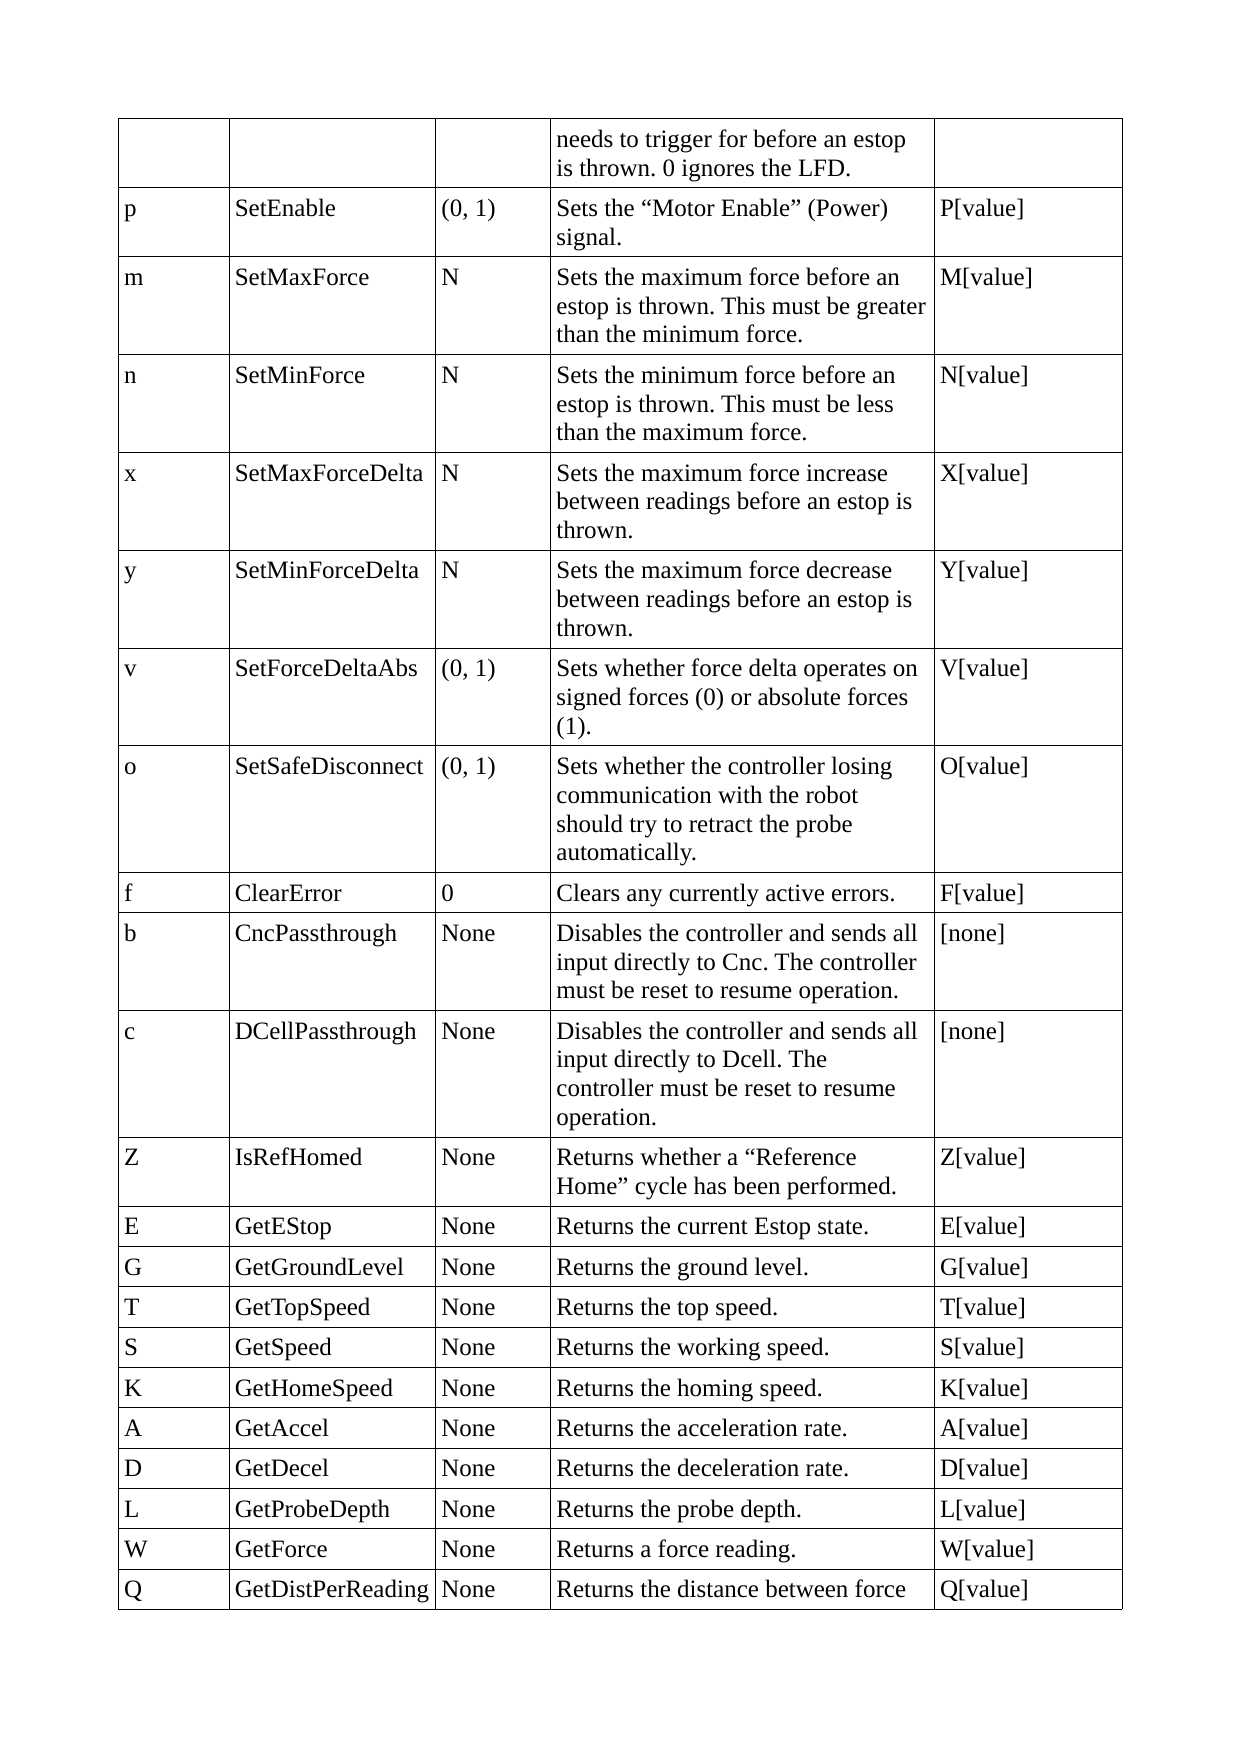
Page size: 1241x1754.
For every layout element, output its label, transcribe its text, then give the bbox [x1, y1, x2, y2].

table_cell Disables the controller and sends all input directly to Dcell. The controller must be reset to resume operation. [551, 1011, 934, 1137]
table_cell GetDecel [230, 1449, 435, 1488]
table_cell [119, 119, 229, 187]
table_cell Sets the “Motor Enable” (Power) signal. [551, 188, 934, 256]
table_cell [230, 119, 435, 187]
table_cell N [436, 355, 550, 452]
table_cell Returns the distance between force [551, 1570, 934, 1609]
table_cell Returns the top speed. [551, 1287, 934, 1327]
table_cell Y[value] [935, 551, 1122, 647]
table_cell (0, 1) [436, 649, 550, 745]
table_cell T[value] [935, 1287, 1122, 1327]
table_cell Returns the current Estop state. [551, 1207, 934, 1246]
table_cell Disables the controller and sends all input directly to Cnc. The controller must be reset to resume operation. [551, 913, 934, 1010]
table_cell SetSafeDisconnect [230, 746, 435, 872]
table_cell None [436, 1449, 550, 1488]
table_cell CncPassthrough [230, 913, 435, 1010]
table_cell Sets whether the controller losing communication with the robot should try to retract the probe automatically. [551, 746, 934, 872]
table_cell SetMinForceDelta [230, 551, 435, 647]
table_cell N [436, 551, 550, 647]
table_cell None [436, 1408, 550, 1447]
table_cell y [119, 551, 229, 647]
table_cell None [436, 1328, 550, 1367]
table_cell GetForce [230, 1529, 435, 1568]
table_cell G [119, 1247, 229, 1286]
table_cell Returns the acceleration rate. [551, 1408, 934, 1447]
table_cell None [436, 1138, 550, 1206]
table_cell f [119, 873, 229, 912]
table_cell GetGroundLevel [230, 1247, 435, 1286]
table_cell [none] [935, 1011, 1122, 1137]
table_cell None [436, 1207, 550, 1246]
table_cell T [119, 1287, 229, 1327]
table_cell (0, 1) [436, 188, 550, 256]
table_cell None [436, 1011, 550, 1137]
table_cell Returns the working speed. [551, 1328, 934, 1367]
table_cell N [436, 453, 550, 550]
table_cell L [119, 1489, 229, 1528]
table_cell V[value] [935, 649, 1122, 745]
table_cell Z [119, 1138, 229, 1206]
table_cell D [119, 1449, 229, 1488]
table_cell K [119, 1368, 229, 1407]
table_cell N [436, 257, 550, 354]
table_cell DCellPassthrough [230, 1011, 435, 1137]
table_cell ClearError [230, 873, 435, 912]
table_cell m [119, 257, 229, 354]
table_cell IsRefHomed [230, 1138, 435, 1206]
table_cell SetMinForce [230, 355, 435, 452]
table_cell S [119, 1328, 229, 1367]
table_cell GetAccel [230, 1408, 435, 1447]
table_cell Clears any currently active errors. [551, 873, 934, 912]
table_cell Sets the maximum force decrease between readings before an estop is thrown. [551, 551, 934, 647]
table_cell A [119, 1408, 229, 1447]
table_cell GetEStop [230, 1207, 435, 1246]
table_cell [436, 119, 550, 187]
table_cell needs to trigger for before an estop is thrown. 0 ignores the LFD. [551, 119, 934, 187]
table_cell E[value] [935, 1207, 1122, 1246]
table_cell Returns the homing speed. [551, 1368, 934, 1407]
table_cell None [436, 1247, 550, 1286]
table_cell Returns whether a “Reference Home” cycle has been performed. [551, 1138, 934, 1206]
table_cell Sets the maximum force increase between readings before an estop is thrown. [551, 453, 934, 550]
table_cell E [119, 1207, 229, 1246]
table_cell W[value] [935, 1529, 1122, 1568]
table_cell Q[value] [935, 1570, 1122, 1609]
table_cell SetMaxForceDelta [230, 453, 435, 550]
table_cell X[value] [935, 453, 1122, 550]
table_cell O[value] [935, 746, 1122, 872]
table_cell S[value] [935, 1328, 1122, 1367]
table_cell GetDistPerReading [230, 1570, 435, 1609]
table_cell c [119, 1011, 229, 1137]
table_cell F[value] [935, 873, 1122, 912]
table_cell b [119, 913, 229, 1010]
table_cell GetTopSpeed [230, 1287, 435, 1327]
table_cell SetForceDeltaAbs [230, 649, 435, 745]
table_cell Returns the probe depth. [551, 1489, 934, 1528]
table_cell (0, 1) [436, 746, 550, 872]
table_cell None [436, 1287, 550, 1327]
table_cell p [119, 188, 229, 256]
table_cell M[value] [935, 257, 1122, 354]
table_cell GetProbeDepth [230, 1489, 435, 1528]
table_cell Z[value] [935, 1138, 1122, 1206]
table_cell Q [119, 1570, 229, 1609]
table_cell GetSpeed [230, 1328, 435, 1367]
table_cell D[value] [935, 1449, 1122, 1488]
table_cell [935, 119, 1122, 187]
table_cell Sets whether force delta operates on signed forces (0) or absolute forces (1). [551, 649, 934, 745]
table_cell GetHomeSpeed [230, 1368, 435, 1407]
table_cell 0 [436, 873, 550, 912]
table_cell W [119, 1529, 229, 1568]
table_cell A[value] [935, 1408, 1122, 1447]
table_cell None [436, 1570, 550, 1609]
table_cell None [436, 913, 550, 1010]
table_cell None [436, 1368, 550, 1407]
table_cell SetMaxForce [230, 257, 435, 354]
table_cell P[value] [935, 188, 1122, 256]
table_cell Returns the ground level. [551, 1247, 934, 1286]
table_cell Sets the maximum force before an estop is thrown. This must be greater than the minimum force. [551, 257, 934, 354]
table_cell K[value] [935, 1368, 1122, 1407]
table_cell SetEnable [230, 188, 435, 256]
table_cell n [119, 355, 229, 452]
table_cell L[value] [935, 1489, 1122, 1528]
table_cell None [436, 1529, 550, 1568]
table_cell x [119, 453, 229, 550]
table_cell o [119, 746, 229, 872]
table_cell [none] [935, 913, 1122, 1010]
table_cell None [436, 1489, 550, 1528]
table_cell G[value] [935, 1247, 1122, 1286]
table_cell Returns a force reading. [551, 1529, 934, 1568]
table_cell v [119, 649, 229, 745]
table_cell N[value] [935, 355, 1122, 452]
table_cell Sets the minimum force before an estop is thrown. This must be less than the maximum force. [551, 355, 934, 452]
table_cell Returns the deceleration rate. [551, 1449, 934, 1488]
